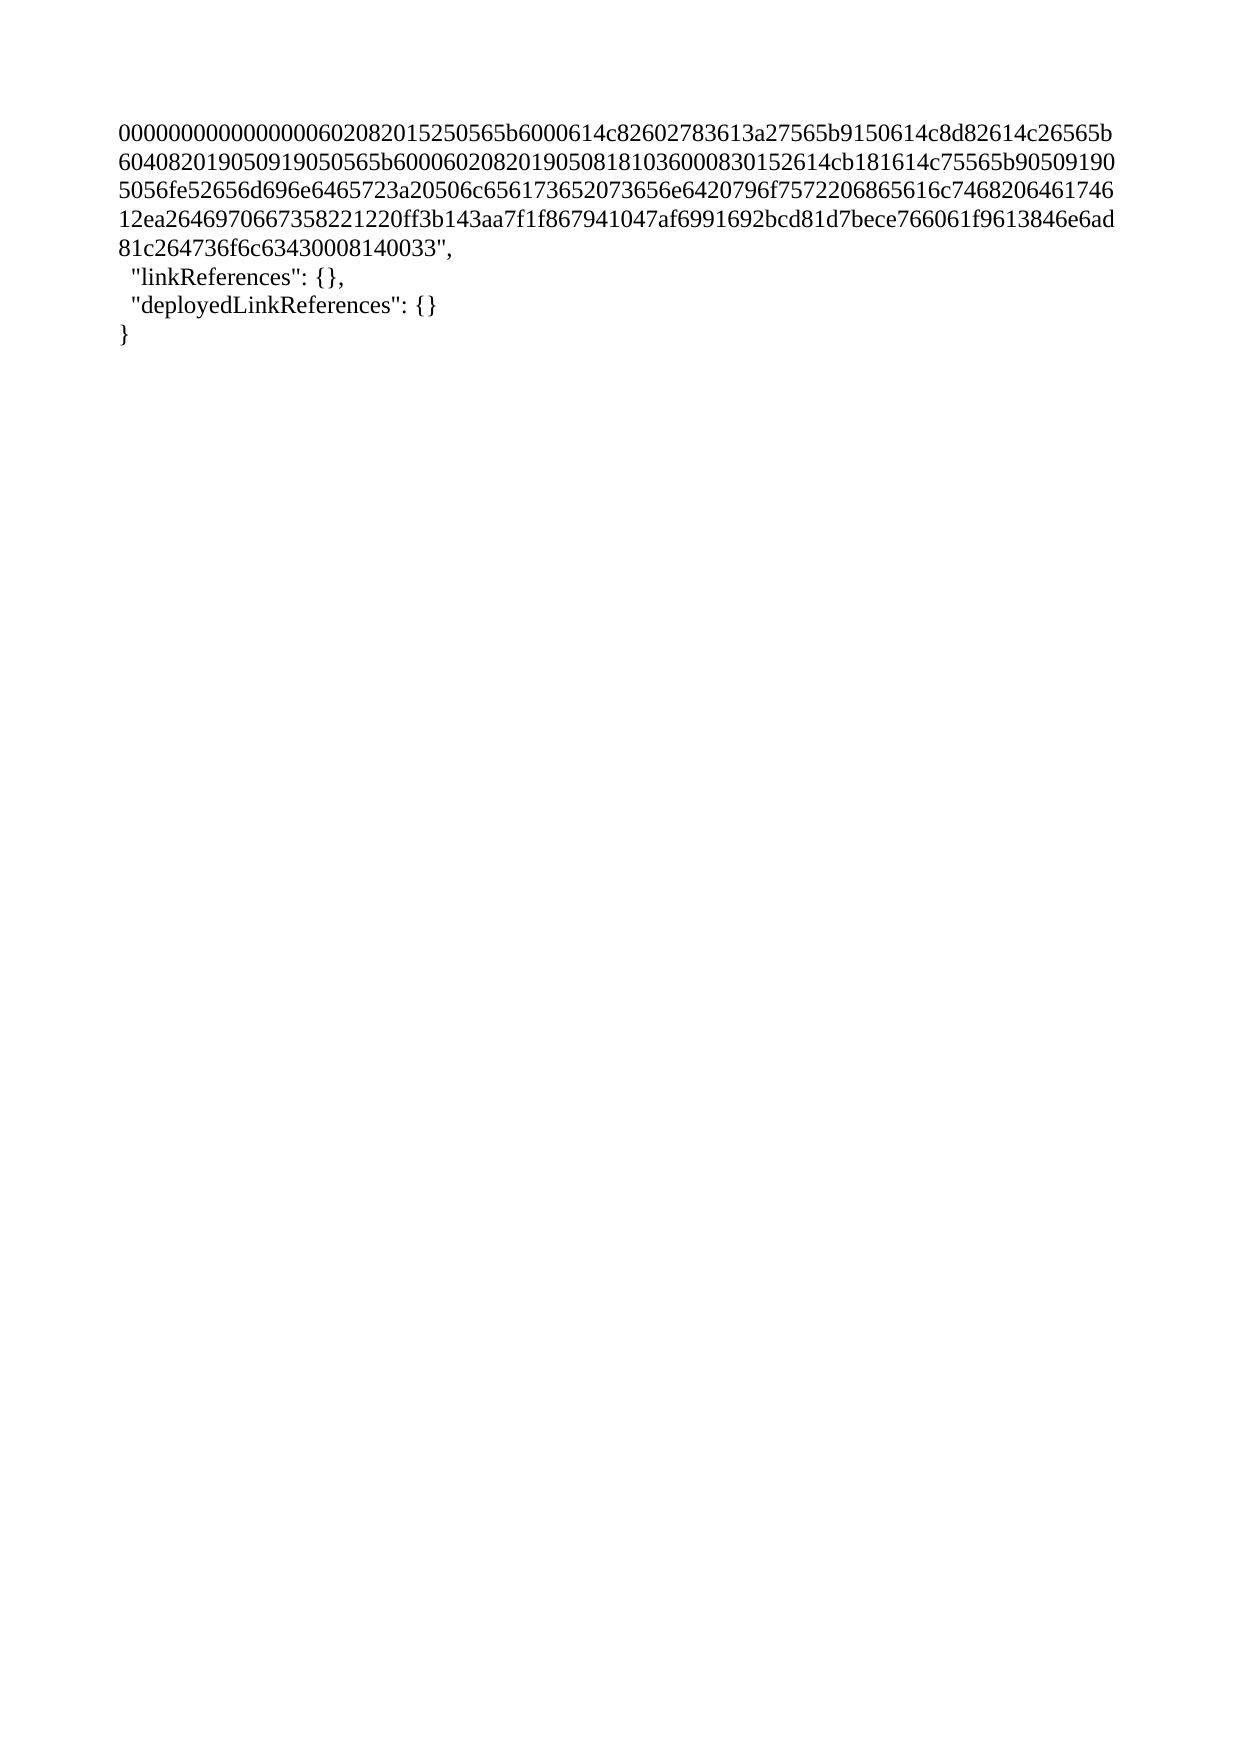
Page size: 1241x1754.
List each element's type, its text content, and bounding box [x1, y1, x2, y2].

text } [118, 319, 1122, 348]
text "deployedLinkReferences": {} [118, 291, 1122, 319]
text 0000000000000000602082015250565b6000614c82602783613a27565b9150614c8d82614c26565b604082019050919050565b60006020820190508181036000830152614cb181614c75565b905091905056fe52656d696e6465723a20506c656173652073656e6420796f7572206865616c746820646174612ea2646970667358221220ff3b143aa7f1f867941047af6991692bcd81d7bece766061f9613846e6ad81c264736f6c63430008140033", [118, 118, 1122, 262]
text "linkReferences": {}, [118, 262, 1122, 291]
